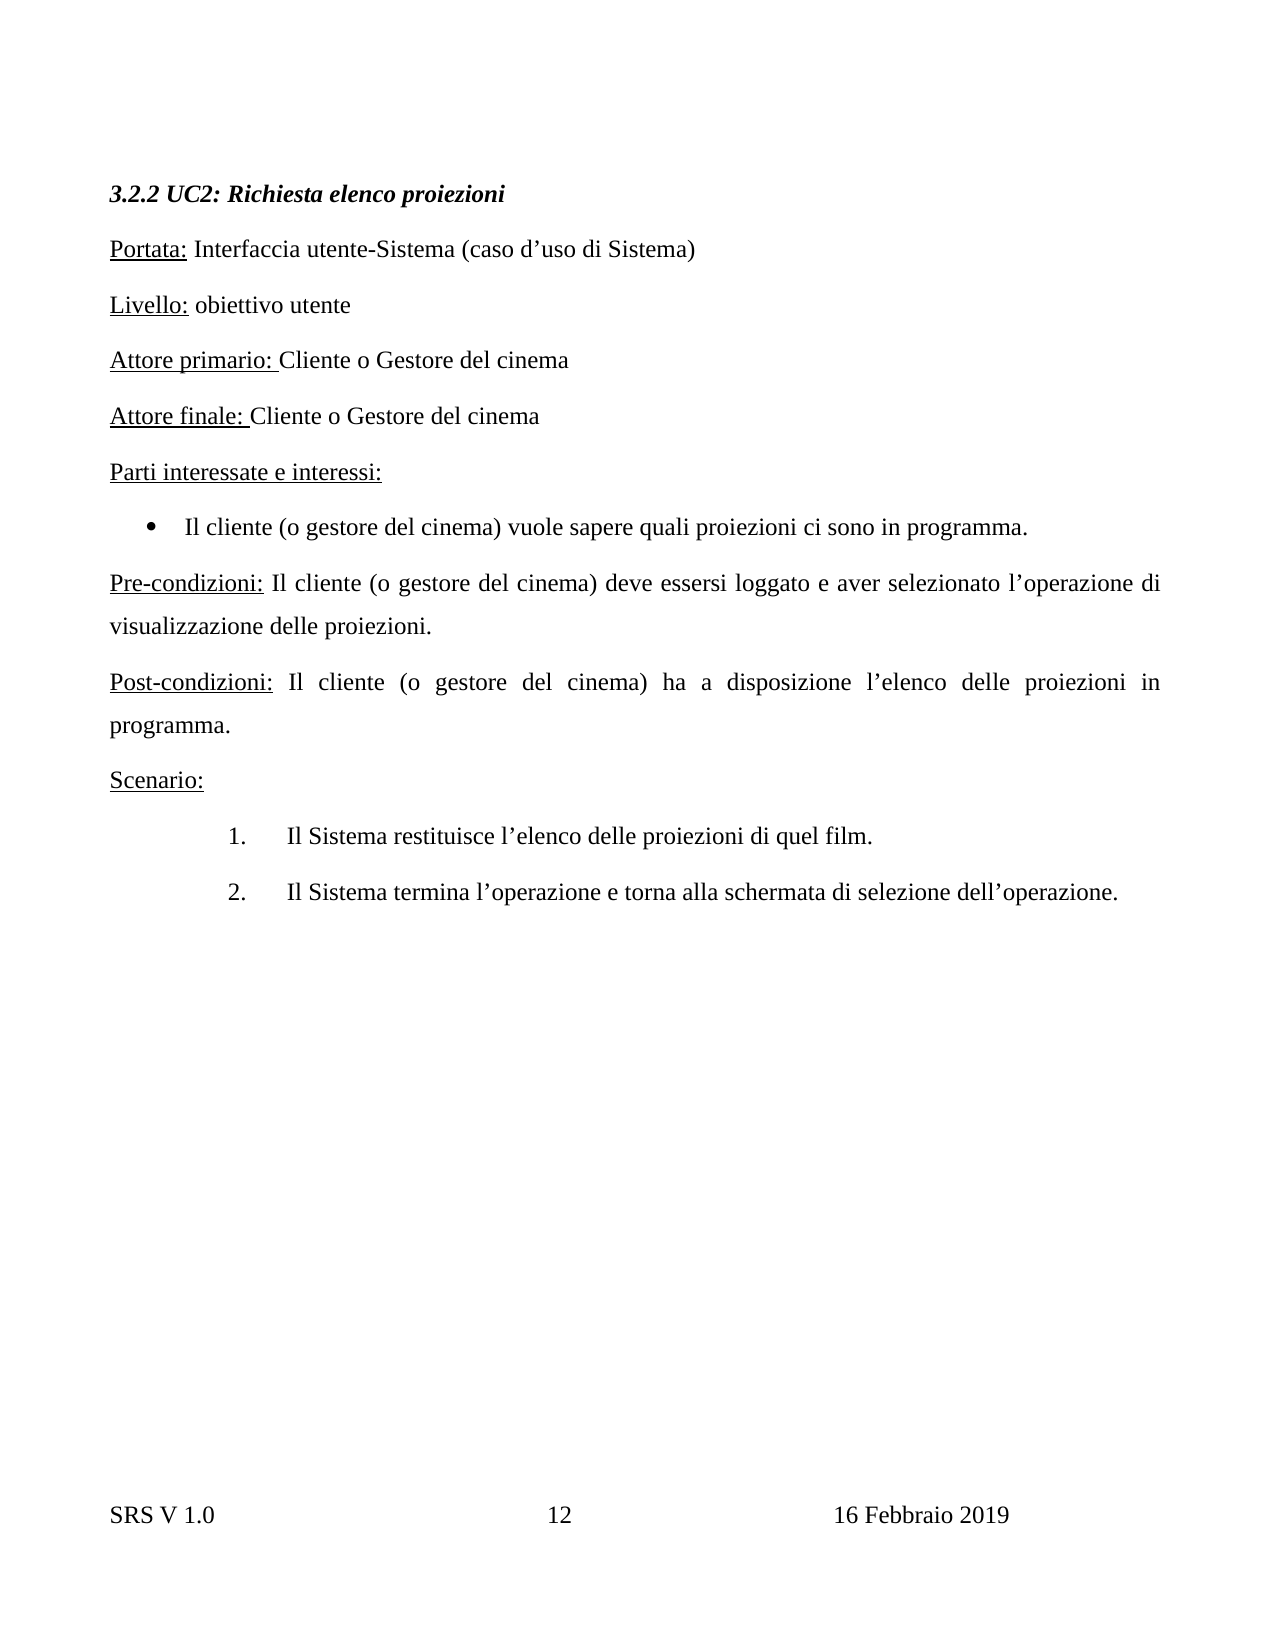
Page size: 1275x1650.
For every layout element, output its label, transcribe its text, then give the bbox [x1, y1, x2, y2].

list Il Sistema restituisce l’elenco delle proiezioni di quel film. [228, 821, 1162, 850]
text Attore primario: Cliente o Gestore del cinema [109, 346, 1162, 374]
text Attore finale: Cliente o Gestore del cinema [109, 401, 1162, 430]
text Post-condizioni: Il cliente (o gestore del cinema) ha a disposizione l’elenco delle proiezioni in programma. [109, 667, 1162, 739]
list Il cliente (o gestore del cinema) vuole sapere quali proiezioni ci sono in programma. [147, 512, 1162, 541]
text Portata: Interfaccia utente-Sistema (caso d’uso di Sistema) [109, 234, 1162, 263]
text Livello: obiettivo utente [109, 290, 1162, 319]
text Parti interessate e interessi: [109, 457, 1162, 486]
list Il Sistema termina l’operazione e torna alla schermata di selezione dell’operazione. [228, 877, 1162, 906]
text Scenario: [109, 766, 1162, 794]
text Pre-condizioni: Il cliente (o gestore del cinema) deve essersi loggato e aver selezionato l’operazione di visualizzazione delle proiezioni. [109, 568, 1162, 640]
subtitle 3.2.2 UC2: Richiesta elenco proiezioni [109, 179, 1162, 207]
